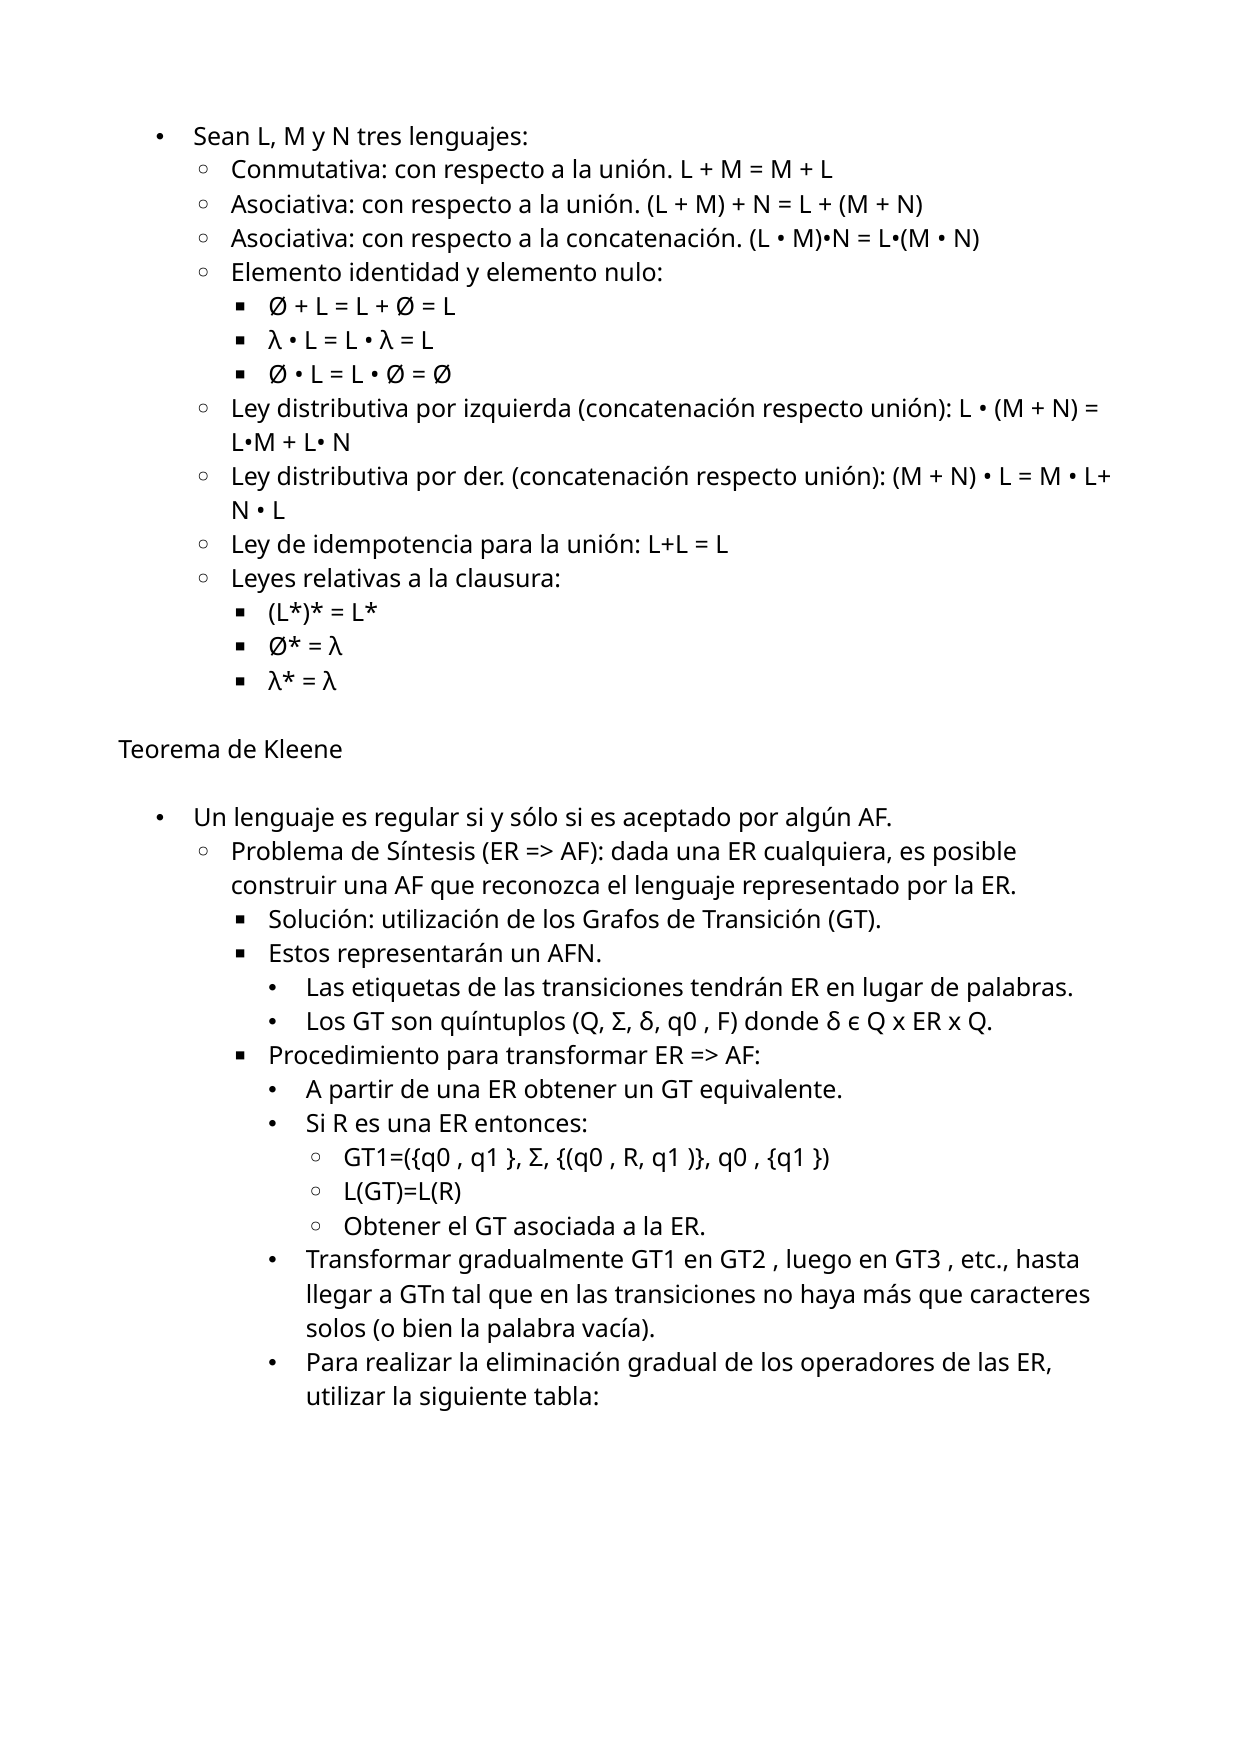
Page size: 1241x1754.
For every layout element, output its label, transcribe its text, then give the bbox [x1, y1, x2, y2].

list Leyes relativas a la clausura: [193, 561, 1122, 595]
list Ø • L = L • Ø = Ø [231, 357, 1122, 391]
list GT1=({q0 , q1 }, Σ, {(q0 , R, q1 )}, q0 , {q1 }) [306, 1140, 1122, 1174]
list Los GT son quíntuplos (Q, Σ, δ, q0 , F) donde δ ϵ Q x ER x Q. [268, 1004, 1122, 1038]
list Para realizar la eliminación gradual de los operadores de las ER, utilizar la siguiente tabla: [268, 1344, 1122, 1412]
list Conmutativa: con respecto a la unión. L + M = M + L [193, 152, 1122, 186]
list L(GT)=L(R) [306, 1174, 1122, 1208]
list Un lenguaje es regular si y sólo si es aceptado por algún AF. [156, 799, 1122, 833]
list Ley de idempotencia para la unión: L+L = L [193, 527, 1122, 561]
list Ø + L = L + Ø = L [231, 288, 1122, 322]
list Ley distributiva por izquierda (concatenación respecto unión): L • (M + N) = L•M + L• N [193, 391, 1122, 459]
list Si R es una ER entonces: [268, 1106, 1122, 1140]
list Asociativa: con respecto a la concatenación. (L • M)•N = L•(M • N) [193, 220, 1122, 254]
list Obtener el GT asociada a la ER. [306, 1208, 1122, 1242]
list Estos representarán un AFN. [231, 936, 1122, 970]
list Ley distributiva por der. (concatenación respecto unión): (M + N) • L = M • L+ N • L [193, 459, 1122, 527]
list Sean L, M y N tres lenguajes: [156, 118, 1122, 152]
list Procedimiento para transformar ER => AF: [231, 1038, 1122, 1072]
list A partir de una ER obtener un GT equivalente. [268, 1072, 1122, 1106]
list λ* = λ [231, 663, 1122, 697]
list Asociativa: con respecto a la unión. (L + M) + N = L + (M + N) [193, 186, 1122, 220]
list Elemento identidad y elemento nulo: [193, 254, 1122, 288]
text Teorema de Kleene [118, 731, 1122, 765]
list Transformar gradualmente GT1 en GT2 , luego en GT3 , etc., hasta llegar a GTn tal que en las transiciones no haya más que caracteres solos (o bien la palabra vacía). [268, 1242, 1122, 1344]
list (L*)* = L* [231, 595, 1122, 629]
list Las etiquetas de las transiciones tendrán ER en lugar de palabras. [268, 970, 1122, 1004]
list Problema de Síntesis (ER => AF): dada una ER cualquiera, es posible construir una AF que reconozca el lenguaje representado por la ER. [193, 833, 1122, 902]
list λ • L = L • λ = L [231, 322, 1122, 357]
list Ø* = λ [231, 629, 1122, 663]
list Solución: utilización de los Grafos de Transición (GT). [231, 902, 1122, 936]
